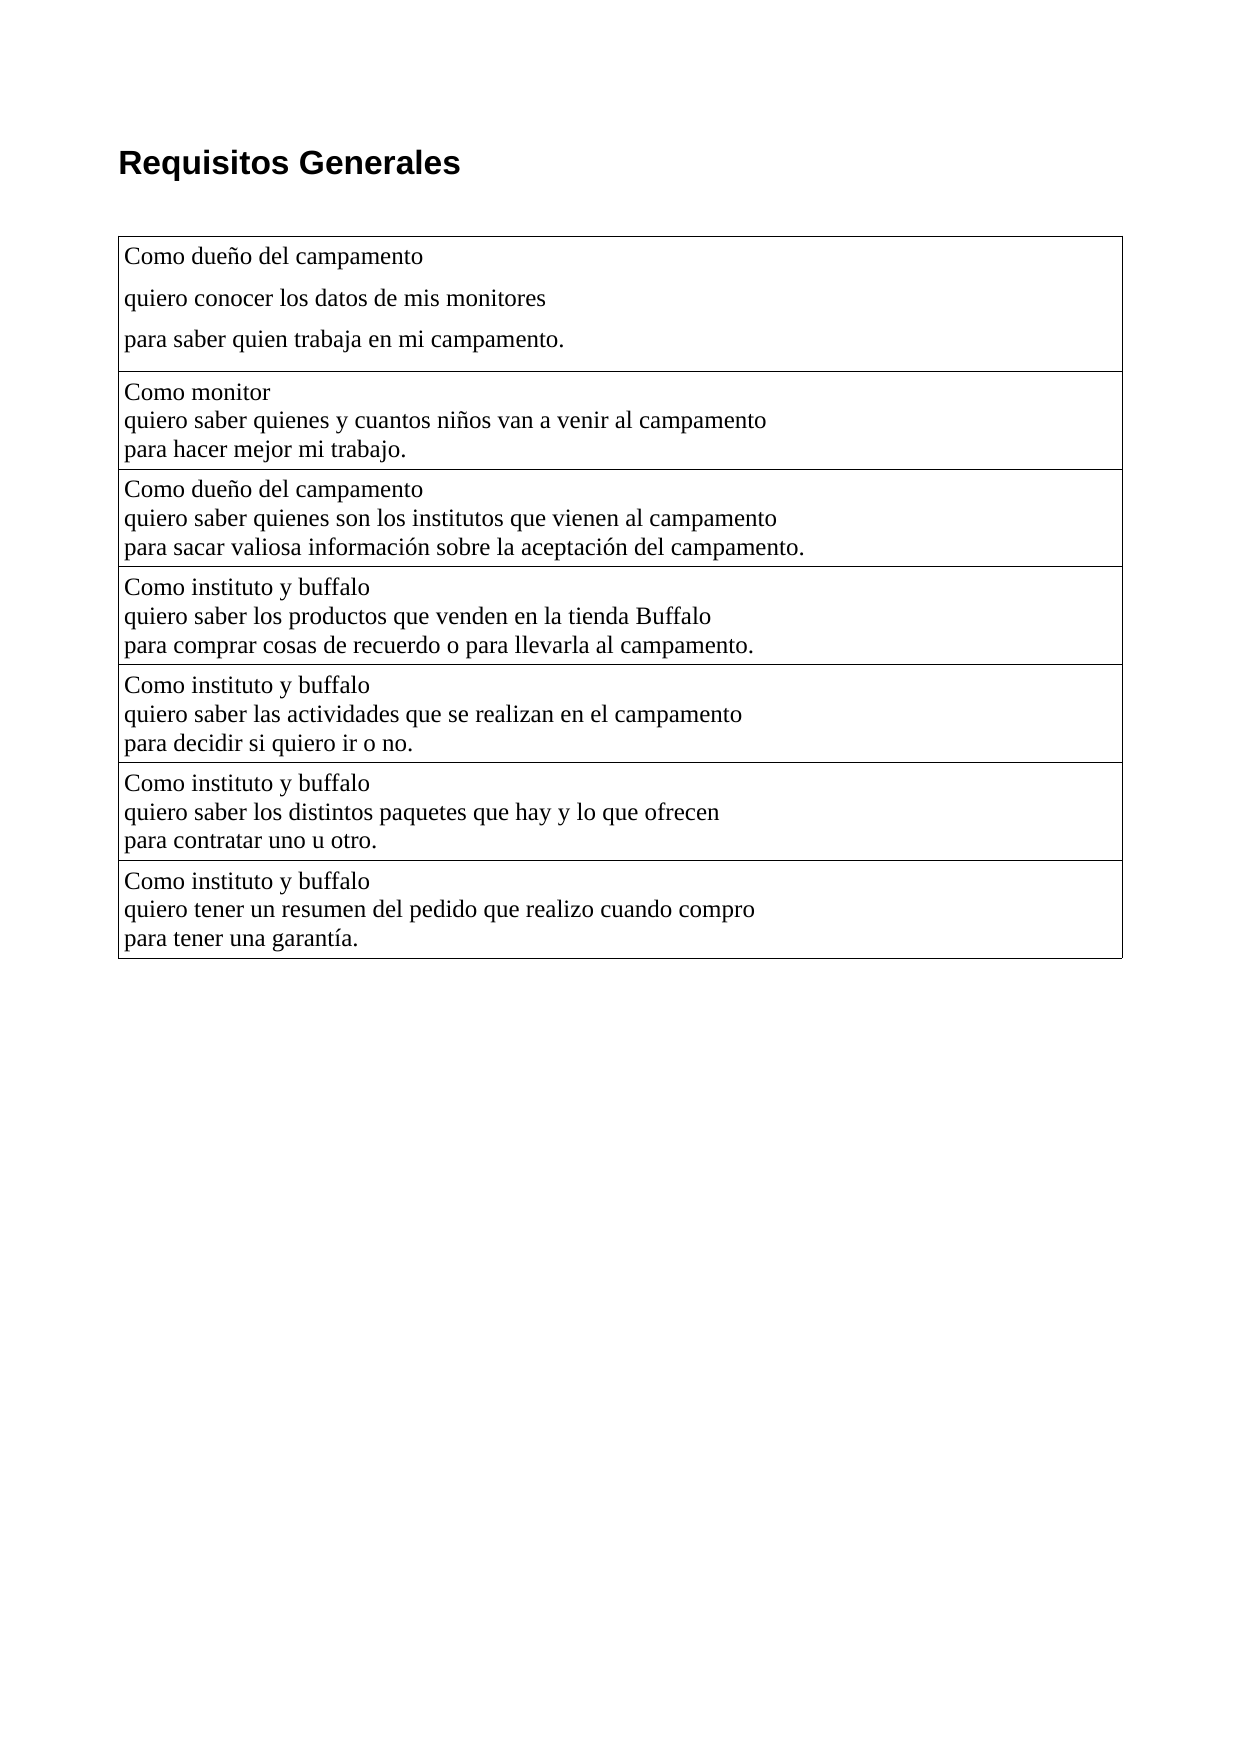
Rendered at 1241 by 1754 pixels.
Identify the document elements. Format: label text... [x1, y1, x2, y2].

table_cell Como instituto y buffalo quiero saber las actividades que se realizan en el campamento para decidir si quiero ir o no. [119, 665, 1122, 762]
table_cell Como dueño del campamento quiero saber quienes son los institutos que vienen al campamento para sacar valiosa información sobre la aceptación del campamento. [119, 470, 1122, 566]
table_cell Como instituto y buffalo quiero saber los productos que venden en la tienda Buffalo para comprar cosas de recuerdo o para llevarla al campamento. [119, 567, 1122, 664]
table_cell Como instituto y buffalo quiero tener un resumen del pedido que realizo cuando compro para tener una garantía. [119, 861, 1122, 958]
table_header Como dueño del campamento quiero conocer los datos de mis monitores para saber quien trabaja en mi campamento. [119, 237, 1122, 371]
subtitle Requisitos Generales [118, 143, 1122, 182]
table_cell Como monitor quiero saber quienes y cuantos niños van a venir al campamento para hacer mejor mi trabajo. [119, 372, 1122, 469]
table_cell Como instituto y buffalo quiero saber los distintos paquetes que hay y lo que ofrecen para contratar uno u otro. [119, 763, 1122, 860]
